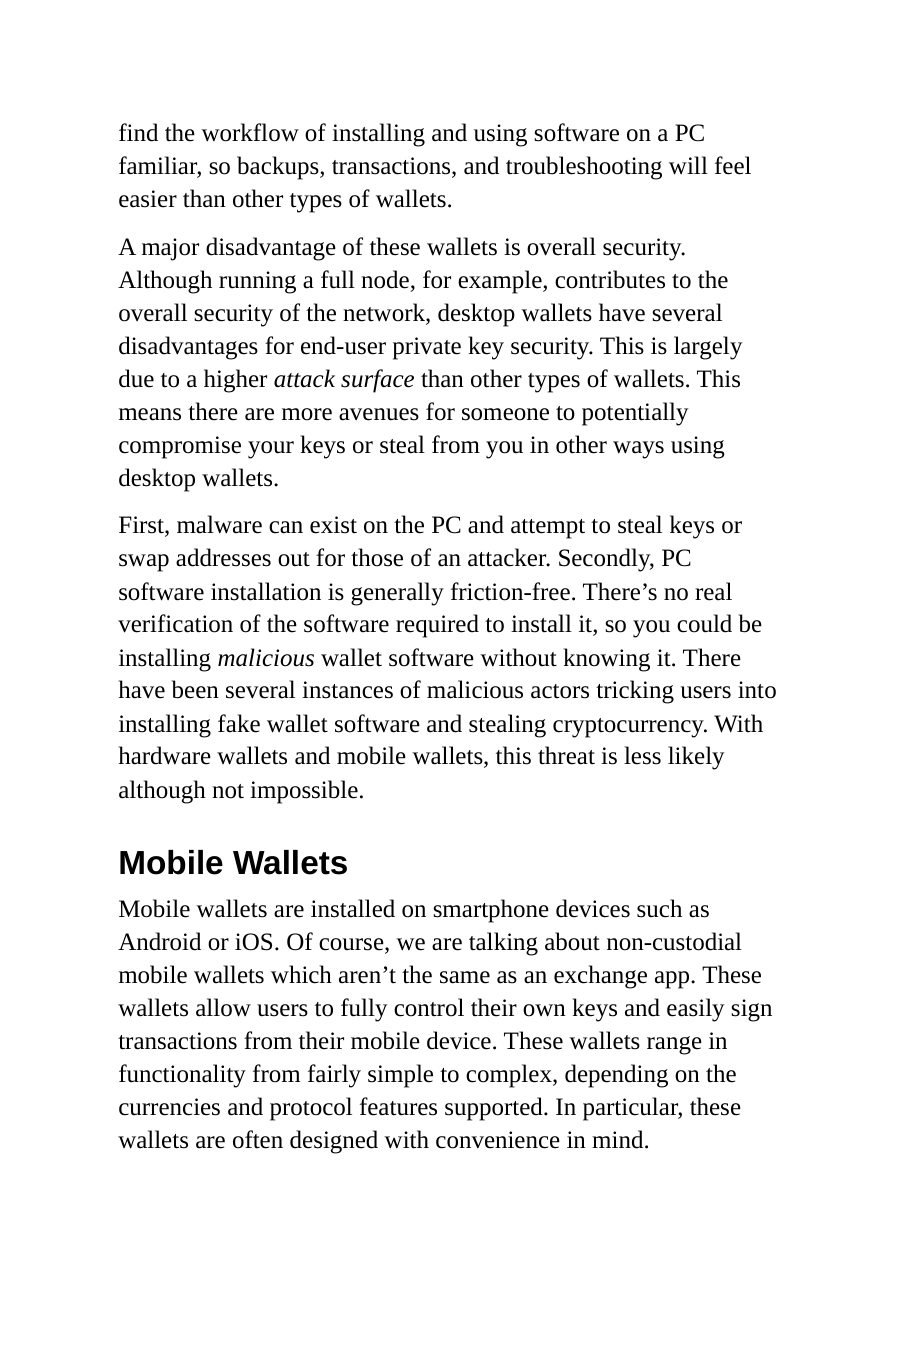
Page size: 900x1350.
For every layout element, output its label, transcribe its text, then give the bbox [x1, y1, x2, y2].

subtitle Mobile Wallets [118, 843, 782, 882]
text A major disadvantage of these wallets is overall security. Although running a full node, for example, contributes to the overall security of the network, desktop wallets have several disadvantages for end-user private key security. This is largely due to a higher attack surface than other types of wallets. This means there are more avenues for someone to potentially compromise your keys or steal from you in other ways using desktop wallets. [118, 232, 782, 492]
text Mobile wallets are installed on smartphone devices such as Android or iOS. Of course, we are talking about non-custodial mobile wallets which aren’t the same as an exchange app. These wallets allow users to fully control their own keys and easily sign transactions from their mobile device. These wallets range in functionality from fairly simple to complex, depending on the currencies and protocol features supported. In particular, these wallets are often designed with convenience in mind. [118, 894, 782, 1154]
text First, malware can exist on the PC and attempt to steal keys or swap addresses out for those of an attacker. Secondly, PC software installation is generally friction-free. There’s no real verification of the software required to install it, so you could be installing malicious wallet software without knowing it. There have been several instances of malicious actors tricking users into installing fake wallet software and stealing cryptocurrency. With hardware wallets and mobile wallets, this threat is less likely although not impossible. [118, 511, 782, 803]
text find the workflow of installing and using software on a PC familiar, so backups, transactions, and troubleshooting will feel easier than other types of wallets. [118, 118, 782, 213]
